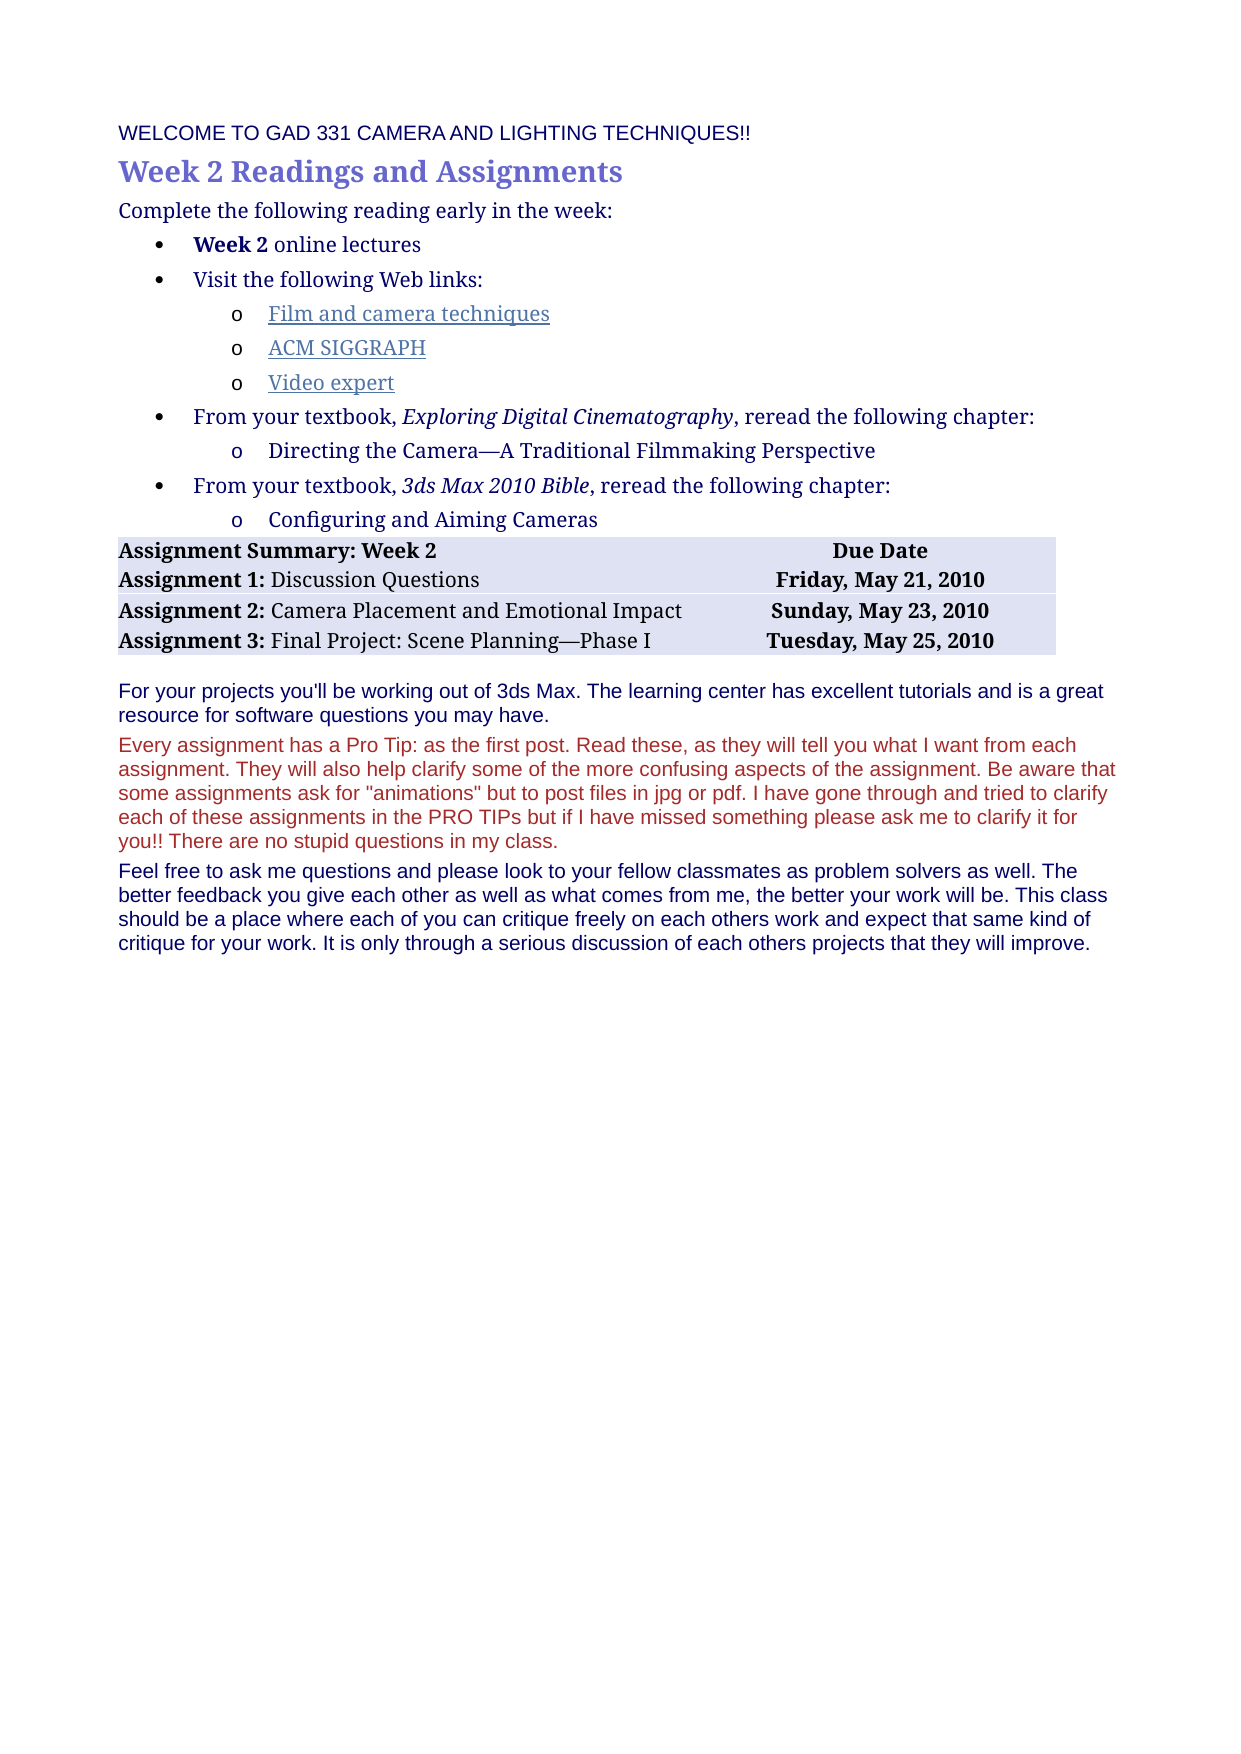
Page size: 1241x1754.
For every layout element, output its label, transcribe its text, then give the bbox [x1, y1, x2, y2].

table_cell Assignment 2: Camera Placement and Emotional Impact [118, 594, 705, 626]
list Film and camera techniques [231, 299, 1122, 328]
list Video expert [231, 368, 1122, 396]
text For your projects you'll be working out of 3ds Max. The learning center has excellent tutorials and is a great resource for software questions you may have. [118, 679, 1122, 727]
table_cell Friday, May 21, 2010 [705, 565, 1056, 593]
table_cell Sunday, May 23, 2010 [705, 594, 1056, 626]
table_header Due Date [705, 537, 1056, 565]
list From your textbook, Exploring Digital Cinematography, reread the following chapter: [156, 402, 1122, 431]
text Week 2 Readings and Assignments [118, 151, 1122, 191]
text WELCOME TO GAD 331 CAMERA AND LIGHTING TECHNIQUES!! [118, 121, 1122, 145]
text Every assignment has a Pro Tip: as the first post. Read these, as they will tell you what I want from each assignment. They will also help clarify some of the more confusing aspects of the assignment. Be aware that some assignments ask for "animations" but to post files in jpg or pdf. I have gone through and tried to clarify each of these assignments in the PRO TIPs but if I have missed something please ask me to clarify it for you!! There are no stupid questions in my class. [118, 733, 1122, 853]
list Week 2 online lectures [156, 231, 1122, 259]
table_cell Assignment 1: Discussion Questions [118, 565, 705, 593]
list Visit the following Web links: [156, 265, 1122, 293]
table_cell Assignment 3: Final Project: Scene Planning—Phase I [118, 626, 705, 655]
list From your textbook, 3ds Max 2010 Bible, reread the following chapter: [156, 471, 1122, 499]
table_cell Tuesday, May 25, 2010 [705, 626, 1056, 655]
text Complete the following reading early in the week: [118, 196, 1122, 225]
text Feel free to ask me questions and please look to your fellow classmates as problem solvers as well. The better feedback you give each other as well as what comes from me, the better your work will be. This class should be a place where each of you can critique freely on each others work and expect that same kind of critique for your work. It is only through a serious discussion of each others projects that they will improve. [118, 859, 1122, 954]
table_header Assignment Summary: Week 2 [118, 537, 705, 565]
list Directing the Camera—A Traditional Filmmaking Perspective [231, 437, 1122, 465]
list Configuring and Aiming Cameras [231, 505, 1122, 534]
list ACM SIGGRAPH [231, 333, 1122, 362]
